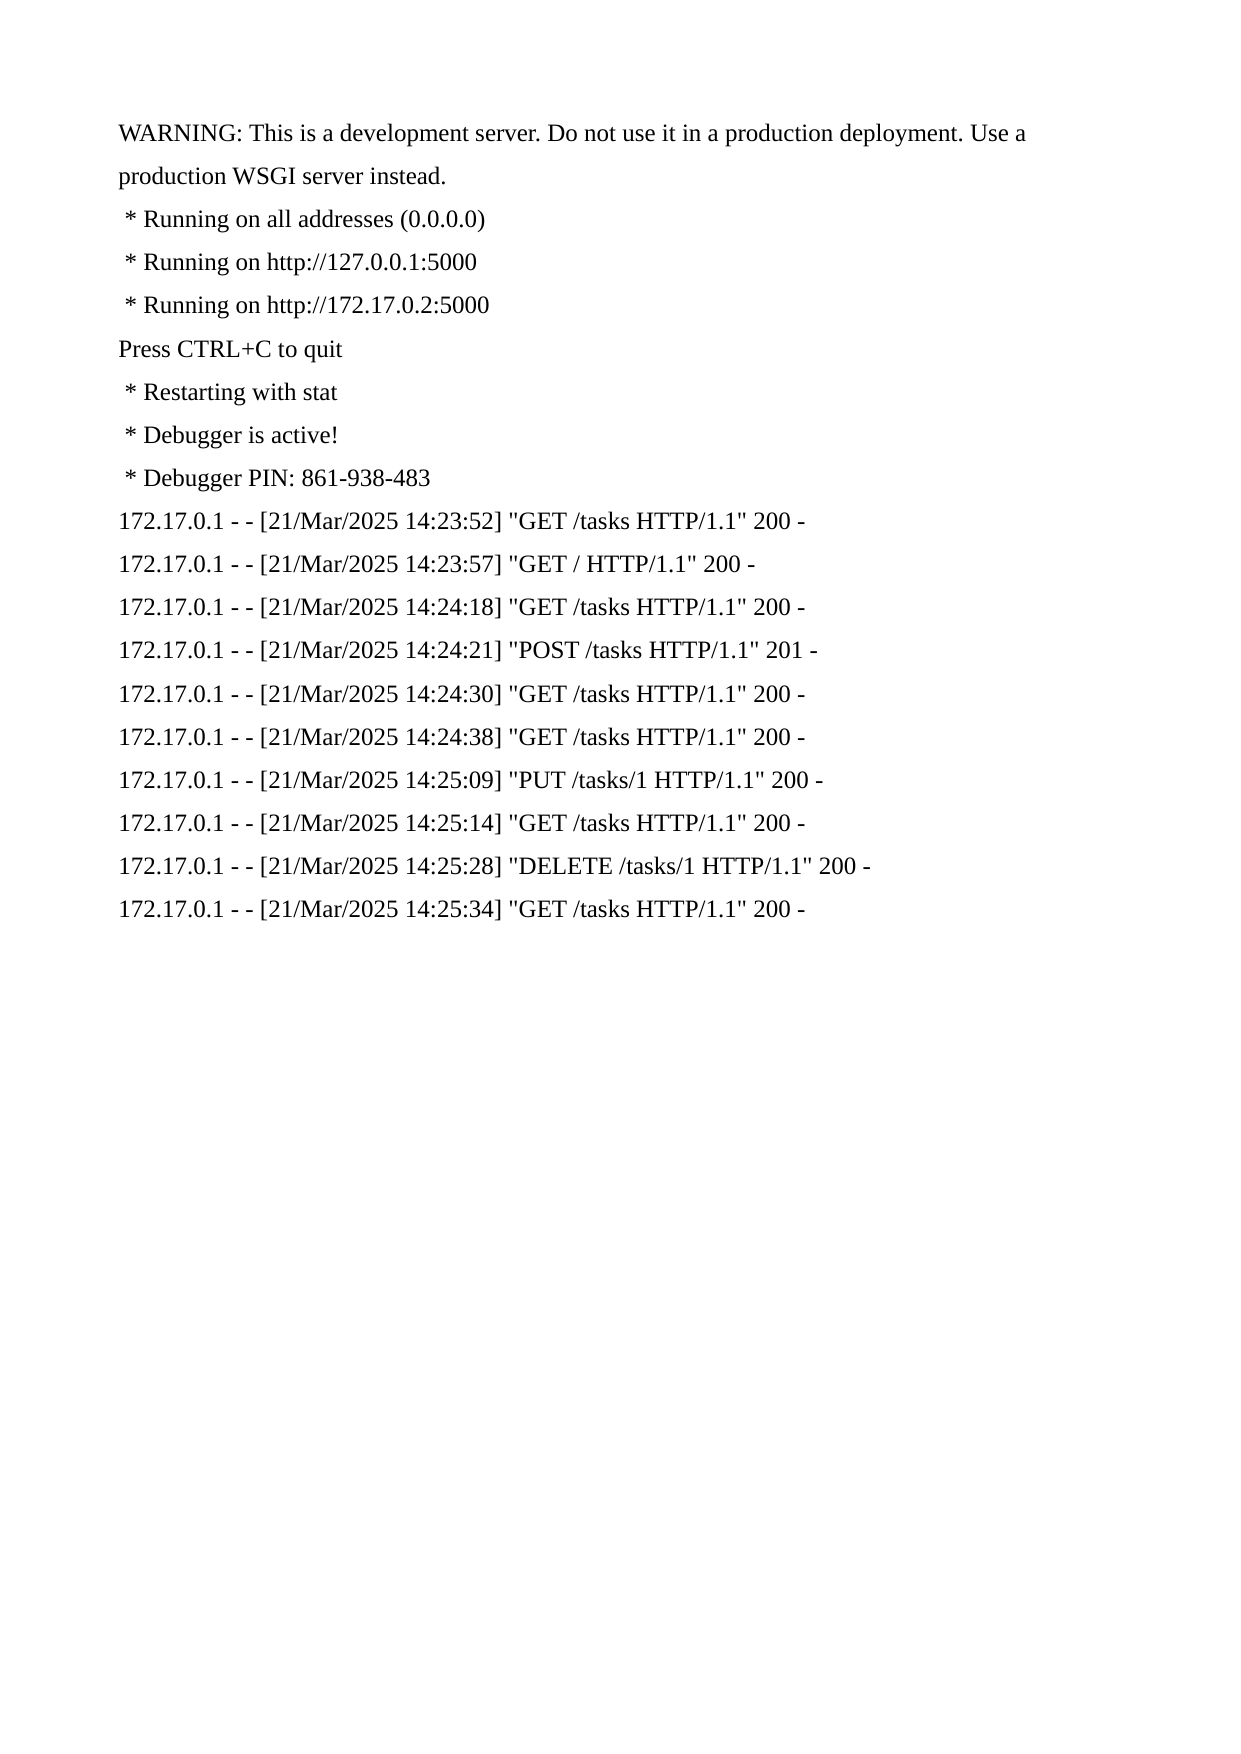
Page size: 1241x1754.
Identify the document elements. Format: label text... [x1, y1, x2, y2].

text 172.17.0.1 - - [21/Mar/2025 14:25:14] "GET /tasks HTTP/1.1" 200 - [118, 808, 1122, 837]
text * Running on http://127.0.0.1:5000 [118, 247, 1122, 276]
text WARNING: This is a development server. Do not use it in a production deployment. Use a production WSGI server instead. [118, 118, 1122, 190]
text 172.17.0.1 - - [21/Mar/2025 14:25:28] "DELETE /tasks/1 HTTP/1.1" 200 - [118, 851, 1122, 880]
text * Running on http://172.17.0.2:5000 [118, 291, 1122, 319]
text * Debugger PIN: 861-938-483 [118, 463, 1122, 492]
text 172.17.0.1 - - [21/Mar/2025 14:23:52] "GET /tasks HTTP/1.1" 200 - [118, 506, 1122, 535]
text * Running on all addresses (0.0.0.0) [118, 204, 1122, 233]
text 172.17.0.1 - - [21/Mar/2025 14:24:21] "POST /tasks HTTP/1.1" 201 - [118, 636, 1122, 664]
text * Debugger is active! [118, 420, 1122, 449]
text 172.17.0.1 - - [21/Mar/2025 14:23:57] "GET / HTTP/1.1" 200 - [118, 549, 1122, 578]
text 172.17.0.1 - - [21/Mar/2025 14:24:30] "GET /tasks HTTP/1.1" 200 - [118, 679, 1122, 707]
text 172.17.0.1 - - [21/Mar/2025 14:24:38] "GET /tasks HTTP/1.1" 200 - [118, 722, 1122, 751]
text Press CTRL+C to quit [118, 334, 1122, 362]
text 172.17.0.1 - - [21/Mar/2025 14:25:09] "PUT /tasks/1 HTTP/1.1" 200 - [118, 765, 1122, 794]
text * Restarting with stat [118, 377, 1122, 406]
text 172.17.0.1 - - [21/Mar/2025 14:24:18] "GET /tasks HTTP/1.1" 200 - [118, 592, 1122, 621]
text 172.17.0.1 - - [21/Mar/2025 14:25:34] "GET /tasks HTTP/1.1" 200 - [118, 894, 1122, 923]
